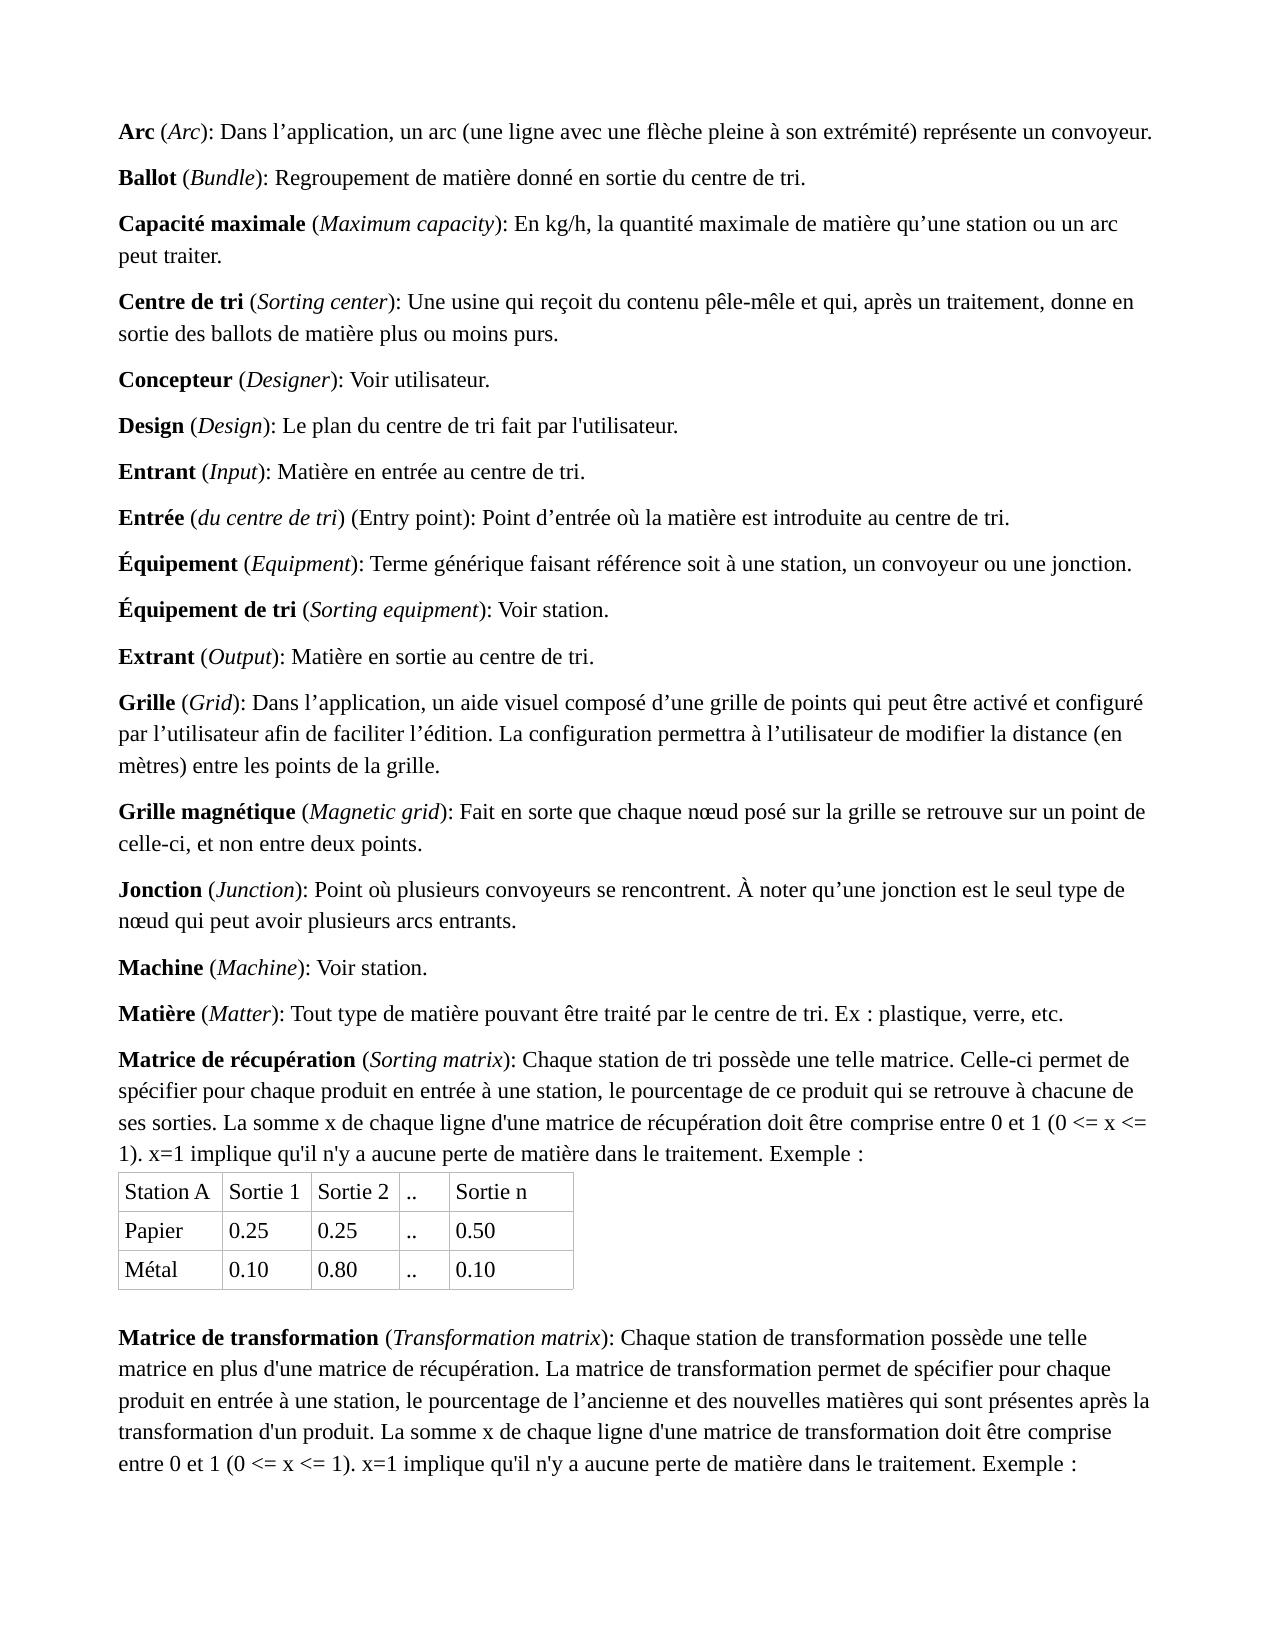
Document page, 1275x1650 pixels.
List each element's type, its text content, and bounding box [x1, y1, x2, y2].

table_cell 0.25 [223, 1212, 311, 1250]
text Machine (Machine): Voir station. [118, 953, 1157, 980]
table_cell Papier [119, 1212, 222, 1250]
table_cell 0.10 [223, 1251, 311, 1289]
text Grille (Grid): Dans l’application, un aide visuel composé d’une grille de points qui peut être activé et configuré par l’utilisateur afin de faciliter l’édition. La configuration permettra à l’utilisateur de modifier la distance (en mètres) entre les points de la grille. [118, 689, 1157, 778]
text Équipement (Equipment): Terme générique faisant référence soit à une station, un convoyeur ou une jonction. [118, 550, 1157, 577]
table_cell Métal [119, 1251, 222, 1289]
text Jonction (Junction): Point où plusieurs convoyeurs se rencontrent. À noter qu’une jonction est le seul type de nœud qui peut avoir plusieurs arcs entrants. [118, 876, 1157, 934]
table_header Sortie n [450, 1173, 573, 1211]
table_cell 0.25 [312, 1212, 399, 1250]
text Extrant (Output): Matière en sortie au centre de tri. [118, 643, 1157, 669]
text Ballot (Bundle): Regroupement de matière donné en sortie du centre de tri. [118, 164, 1157, 191]
text Capacité maximale (Maximum capacity): En kg/h, la quantité maximale de matière qu’une station ou un arc peut traiter. [118, 210, 1157, 268]
text Matière (Matter): Tout type de matière pouvant être traité par le centre de tri. Ex : plastique, verre, etc. [118, 1000, 1157, 1026]
table_cell 0.10 [450, 1251, 573, 1289]
table_header Station A [119, 1173, 222, 1211]
table_header Sortie 2 [312, 1173, 399, 1211]
text Matrice de récupération (Sorting matrix): Chaque station de tri possède une telle matrice. Celle-ci permet de spécifier pour chaque produit en entrée à une station, le pourcentage de ce produit qui se retrouve à chacune de ses sorties. La somme x de chaque ligne d'une matrice de récupération doit être comprise entre 0 et 1 (0 <= x <= 1). x=1 implique qu'il n'y a aucune perte de matière dans le traitement. Exemple : [118, 1046, 1157, 1167]
text Arc (Arc): Dans l’application, un arc (une ligne avec une flèche pleine à son extrémité) représente un convoyeur. [118, 118, 1157, 144]
text Grille magnétique (Magnetic grid): Fait en sorte que chaque nœud posé sur la grille se retrouve sur un point de celle-ci, et non entre deux points. [118, 798, 1157, 856]
table_header .. [400, 1173, 449, 1211]
text Design (Design): Le plan du centre de tri fait par l'utilisateur. [118, 412, 1157, 438]
text Entrée (du centre de tri) (Entry point): Point d’entrée où la matière est introduite au centre de tri. [118, 504, 1157, 531]
table_cell 0.80 [312, 1251, 399, 1289]
table_cell 0.50 [450, 1212, 573, 1250]
text Concepteur (Designer): Voir utilisateur. [118, 366, 1157, 392]
table_cell .. [400, 1251, 449, 1289]
text Équipement de tri (Sorting equipment): Voir station. [118, 597, 1157, 623]
text Centre de tri (Sorting center): Une usine qui reçoit du contenu pêle-mêle et qui, après un traitement, donne en sortie des ballots de matière plus ou moins purs. [118, 288, 1157, 346]
text Entrant (Input): Matière en entrée au centre de tri. [118, 458, 1157, 484]
table_cell .. [400, 1212, 449, 1250]
text Matrice de transformation (Transformation matrix): Chaque station de transformation possède une telle matrice en plus d'une matrice de récupération. La matrice de transformation permet de spécifier pour chaque produit en entrée à une station, le pourcentage de l’ancienne et des nouvelles matières qui sont présentes après la transformation d'un produit. La somme x de chaque ligne d'une matrice de transformation doit être comprise entre 0 et 1 (0 <= x <= 1). x=1 implique qu'il n'y a aucune perte de matière dans le traitement. Exemple : [118, 1323, 1157, 1476]
table_header Sortie 1 [223, 1173, 311, 1211]
